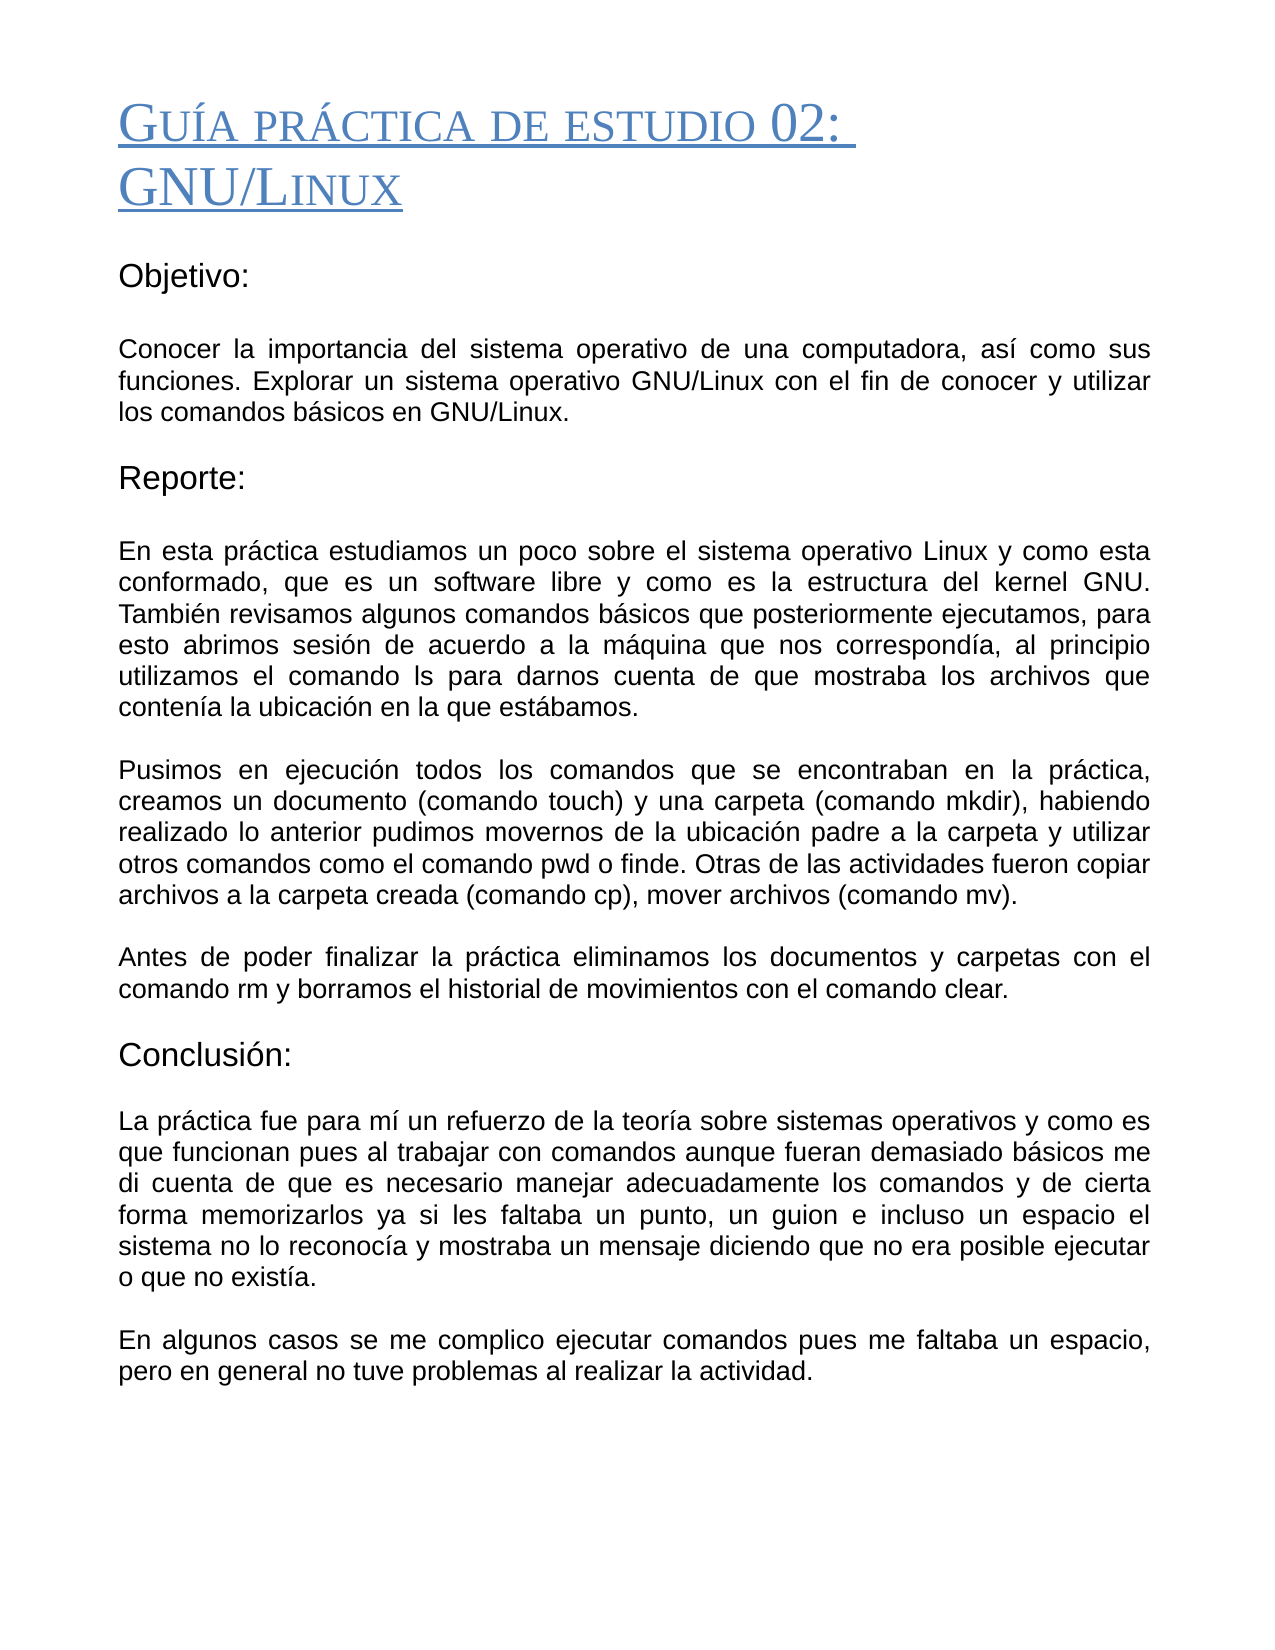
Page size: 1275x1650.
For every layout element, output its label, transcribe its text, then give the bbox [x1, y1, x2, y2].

text En esta práctica estudiamos un poco sobre el sistema operativo Linux y como esta conformado, que es un software libre y como es la estructura del kernel GNU. También revisamos algunos comandos básicos que posteriormente ejecutamos, para esto abrimos sesión de acuerdo a la máquina que nos correspondía, al principio utilizamos el comando ls para darnos cuenta de que mostraba los archivos que contenía la ubicación en la que estábamos. [118, 535, 1152, 723]
text Conocer la importancia del sistema operativo de una computadora, así como sus funciones. Explorar un sistema operativo GNU/Linux con el fin de conocer y utilizar los comandos básicos en GNU/Linux. [118, 333, 1152, 427]
text En algunos casos se me complico ejecutar comandos pues me faltaba un espacio, pero en general no tuve problemas al realizar la actividad. [118, 1324, 1152, 1386]
text Objetivo: [118, 256, 1152, 295]
text Conclusión: [118, 1035, 1152, 1074]
text Pusimos en ejecución todos los comandos que se encontraban en la práctica, creamos un documento (comando touch) y una carpeta (comando mkdir), habiendo realizado lo anterior pudimos movernos de la ubicación padre a la carpeta y utilizar otros comandos como el comando pwd o finde. Otras de las actividades fueron copiar archivos a la carpeta creada (comando cp), mover archivos (comando mv). [118, 754, 1152, 910]
text Antes de poder finalizar la práctica eliminamos los documentos y carpetas con el comando rm y borramos el historial de movimientos con el comando clear. [118, 941, 1152, 1004]
text Guía práctica de estudio 02: [118, 89, 1152, 153]
text La práctica fue para mí un refuerzo de la teoría sobre sistemas operativos y como es que funcionan pues al trabajar con comandos aunque fueran demasiado básicos me di cuenta de que es necesario manejar adecuadamente los comandos y de cierta forma memorizarlos ya si les faltaba un punto, un guion e incluso un espacio el sistema no lo reconocía y mostraba un mensaje diciendo que no era posible ejecutar o que no existía. [118, 1105, 1152, 1292]
text GNU/Linux [118, 153, 1152, 218]
text Reporte: [118, 458, 1152, 497]
